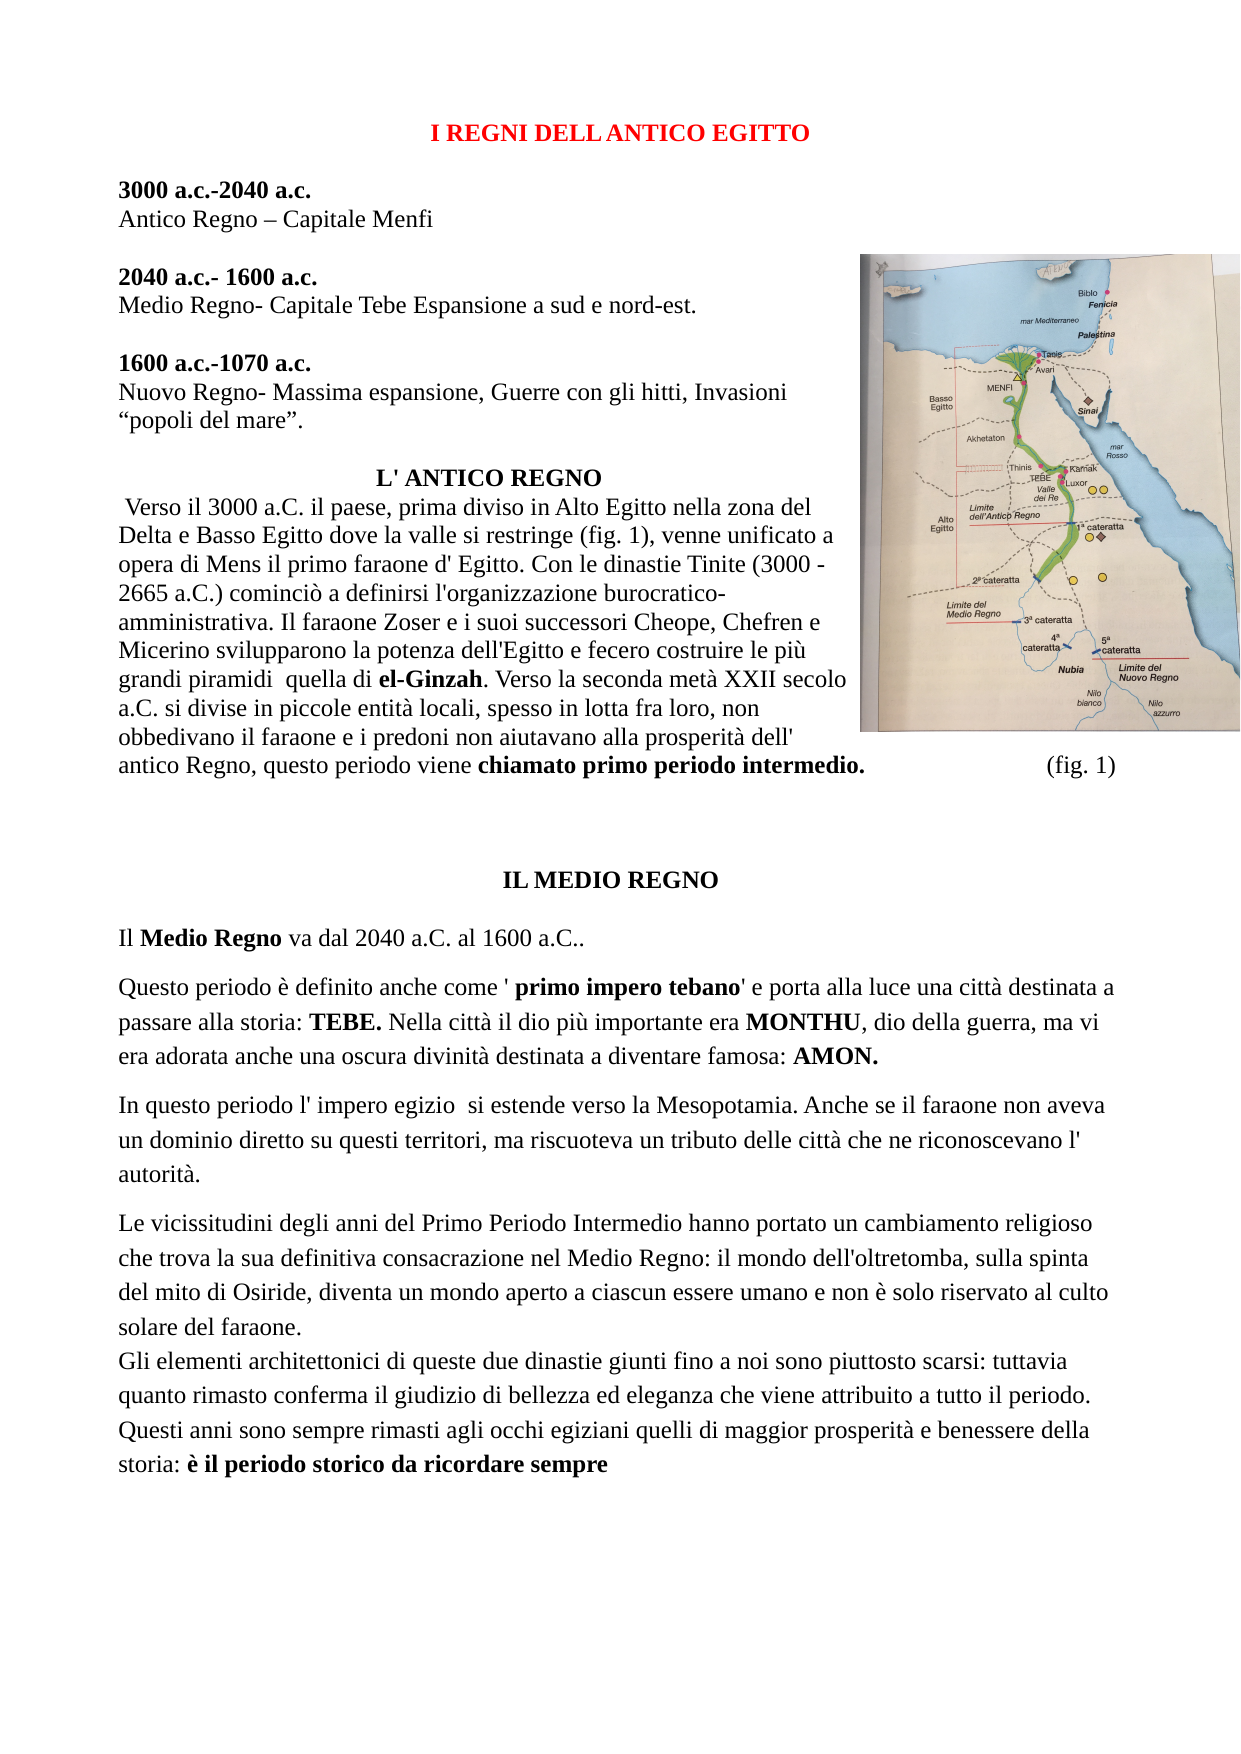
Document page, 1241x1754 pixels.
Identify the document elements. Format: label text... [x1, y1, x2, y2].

text Il Medio Regno va dal 2040 a.C. al 1600 a.C.. [118, 923, 1122, 952]
text 2040 a.c.- 1600 a.c. [118, 262, 860, 291]
text Antico Regno – Capitale Menfi [118, 204, 1122, 233]
text Questo periodo è definito anche come ' primo impero tebano' e porta alla luce una città destinata a passare alla storia: TEBE. Nella città il dio più importante era MONTHU, dio della guerra, ma vi era adorata anche una oscura divinità destinata a diventare famosa: AMON. [118, 972, 1122, 1070]
text Medio Regno- Capitale Tebe Espansione a sud e nord-est. [118, 291, 860, 319]
text Questi anni sono sempre rimasti agli occhi egiziani quelli di maggior prosperità e benessere della storia: è il periodo storico da ricordare sempre [118, 1415, 1122, 1478]
text Verso il 3000 a.C. il paese, prima diviso in Alto Egitto nella zona del Delta e Basso Egitto dove la valle si restringe (fig. 1), venne unificato a opera di Mens il primo faraone d' Egitto. Con le dinastie Tinite (3000 - 2665 a.C.) cominciò a definirsi l'organizzazione burocratico-amministrativa. Il faraone Zoser e i suoi successori Cheope, Chefren e Micerino svilupparono la potenza dell'Egitto e fecero costruire le più grandi piramidi quella di el-Ginzah. Verso la seconda metà XXII secolo a.C. si divise in piccole entità locali, spesso in lotta fra loro, non obbedivano il faraone e i predoni non aiutavano alla prosperità dell' antico Regno, questo periodo viene chiamato primo periodo intermedio. (fig. 1) [118, 492, 1122, 779]
picture [860, 254, 1241, 732]
text In questo periodo l' impero egizio si estende verso la Mesopotamia. Anche se il faraone non aveva un dominio diretto su questi territori, ma riscuoteva un tributo delle città che ne riconoscevano l' autorità. [118, 1090, 1122, 1188]
text Le vicissitudini degli anni del Primo Periodo Intermedio hanno portato un cambiamento religioso che trova la sua definitiva consacrazione nel Medio Regno: il mondo dell'oltretomba, sulla spinta del mito di Osiride, diventa un mondo aperto a ciascun essere umano e non è solo riservato al culto solare del faraone. [118, 1208, 1122, 1340]
text L' ANTICO REGNO [118, 463, 860, 492]
text Gli elementi architettonici di queste due dinastie giunti fino a noi sono piuttosto scarsi: tuttavia quanto rimasto conferma il giudizio di bellezza ed eleganza che viene attribuito a tutto il periodo. [118, 1346, 1122, 1409]
text IL MEDIO REGNO [118, 866, 1122, 894]
text I REGNI DELL ANTICO EGITTO [118, 118, 1122, 147]
text Nuovo Regno- Massima espansione, Guerre con gli hitti, Invasioni “popoli del mare”. [118, 377, 860, 434]
text 1600 a.c.-1070 a.c. [118, 348, 860, 377]
text 3000 a.c.-2040 a.c. [118, 176, 1122, 204]
